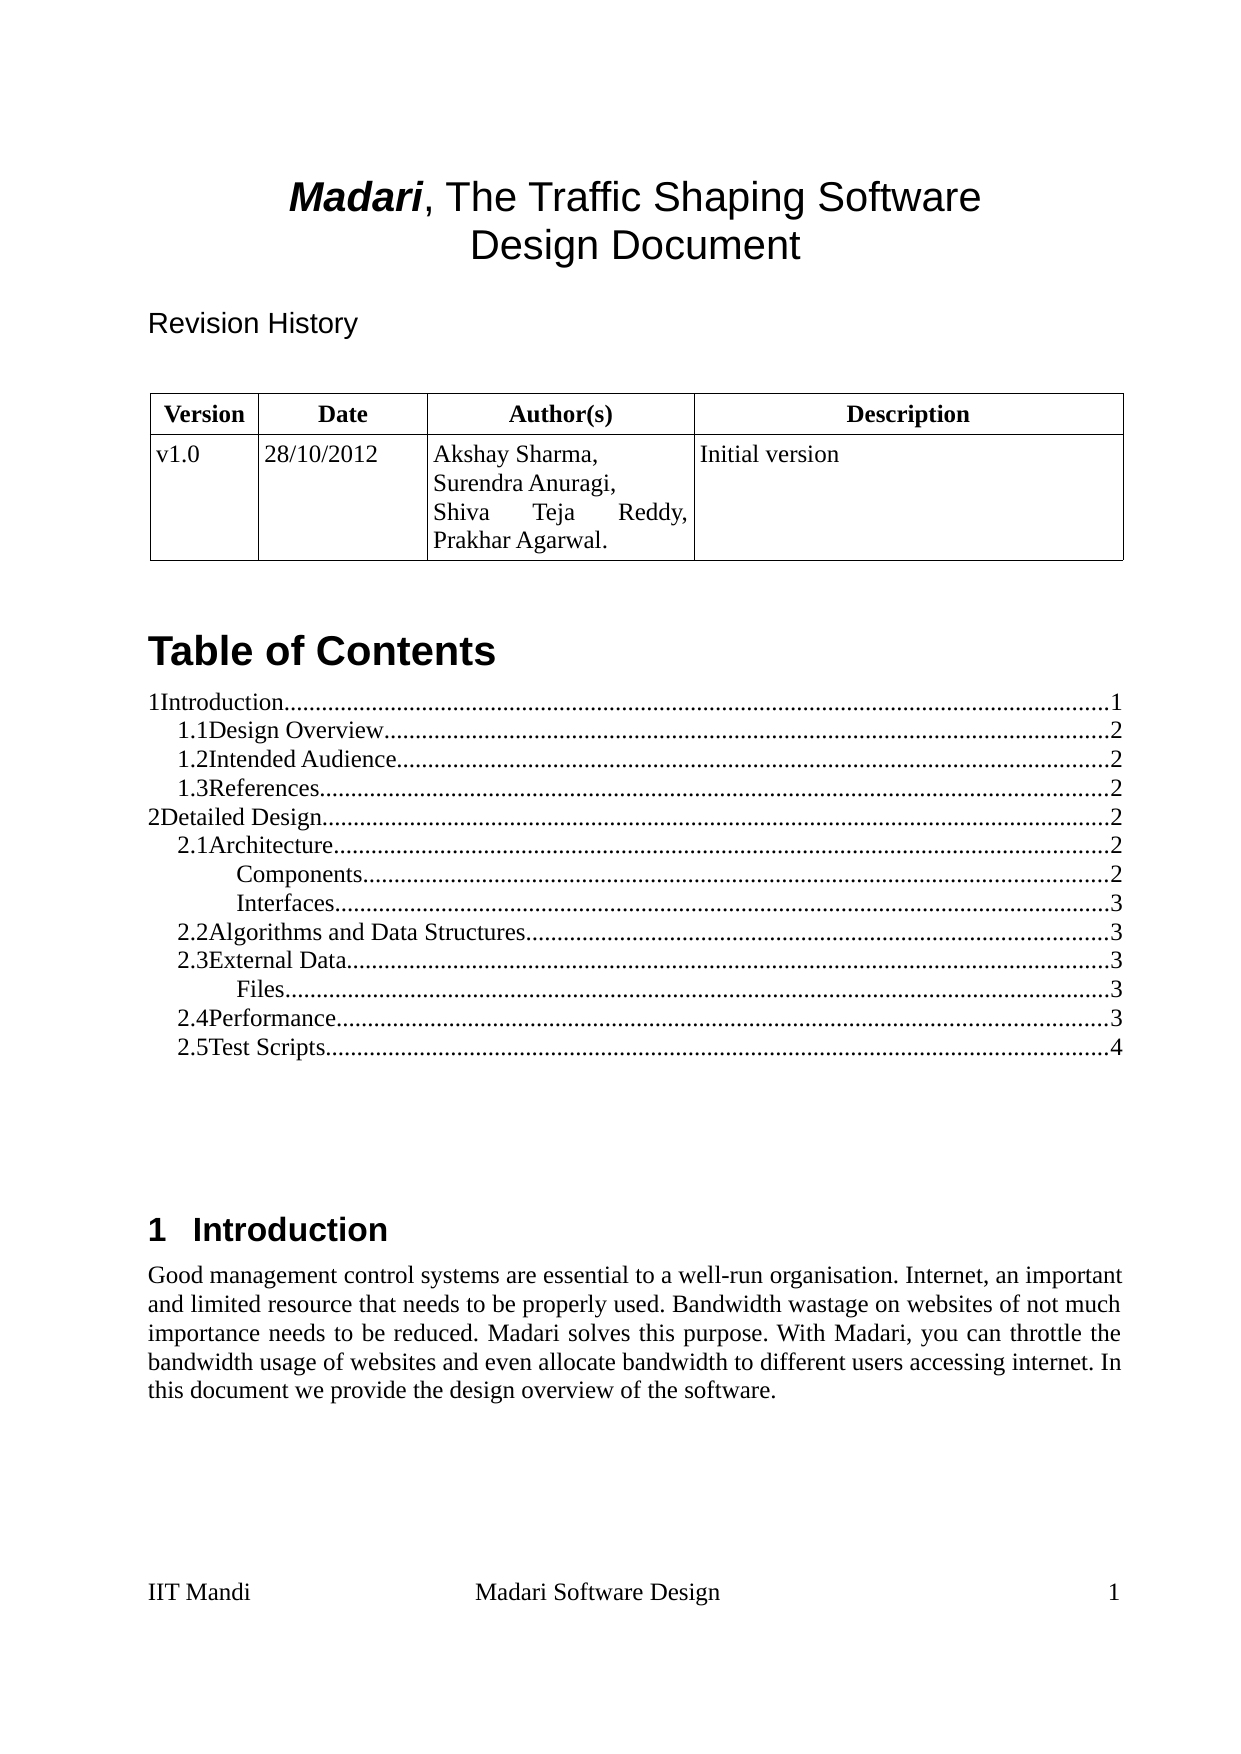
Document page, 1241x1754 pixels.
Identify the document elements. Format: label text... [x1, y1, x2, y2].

subtitle Madari, The Traffic Shaping Software Design Document [148, 173, 1123, 268]
text Interfaces 3 [236, 888, 1123, 917]
text 2.4Performance 3 [177, 1003, 1123, 1032]
text 1.3References 2 [177, 773, 1123, 802]
table_header Description [695, 394, 1123, 433]
subtitle Table of Contents [148, 626, 1123, 674]
text 2.3External Data 3 [177, 946, 1123, 974]
text 1.1Design Overview 2 [177, 716, 1123, 744]
text 1Introduction 1 [148, 687, 1123, 716]
table_cell Akshay Sharma, Surendra Anuragi, Shiva Teja Reddy, Prakhar Agarwal. [428, 435, 694, 560]
text 2.1Architecture 2 [177, 831, 1123, 859]
table_header Author(s) [428, 394, 694, 433]
text 2.2Algorithms and Data Structures 3 [177, 917, 1123, 946]
text Good management control systems are essential to a well-run organisation. Internet, an important and limited resource that needs to be properly used. Bandwidth wastage on websites of not much importance needs to be reduced. Madari solves this purpose. With Madari, you can throttle the bandwidth usage of websites and even allocate bandwidth to different users accessing internet. In this document we provide the design overview of the software. [148, 1261, 1123, 1404]
text 1.2Intended Audience 2 [177, 744, 1123, 773]
table_cell 28/10/2012 [259, 435, 427, 560]
table_header Date [259, 394, 427, 433]
table_header Version [151, 394, 258, 433]
text Components 2 [236, 859, 1123, 888]
table_cell v1.0 [151, 435, 258, 560]
text 2Detailed Design 2 [148, 802, 1123, 831]
subtitle Revision History [148, 306, 1123, 339]
text Files 3 [236, 974, 1123, 1003]
table_cell Initial version [695, 435, 1123, 560]
subtitle Introduction [148, 1209, 1123, 1248]
text 2.5Test Scripts 4 [177, 1032, 1123, 1061]
